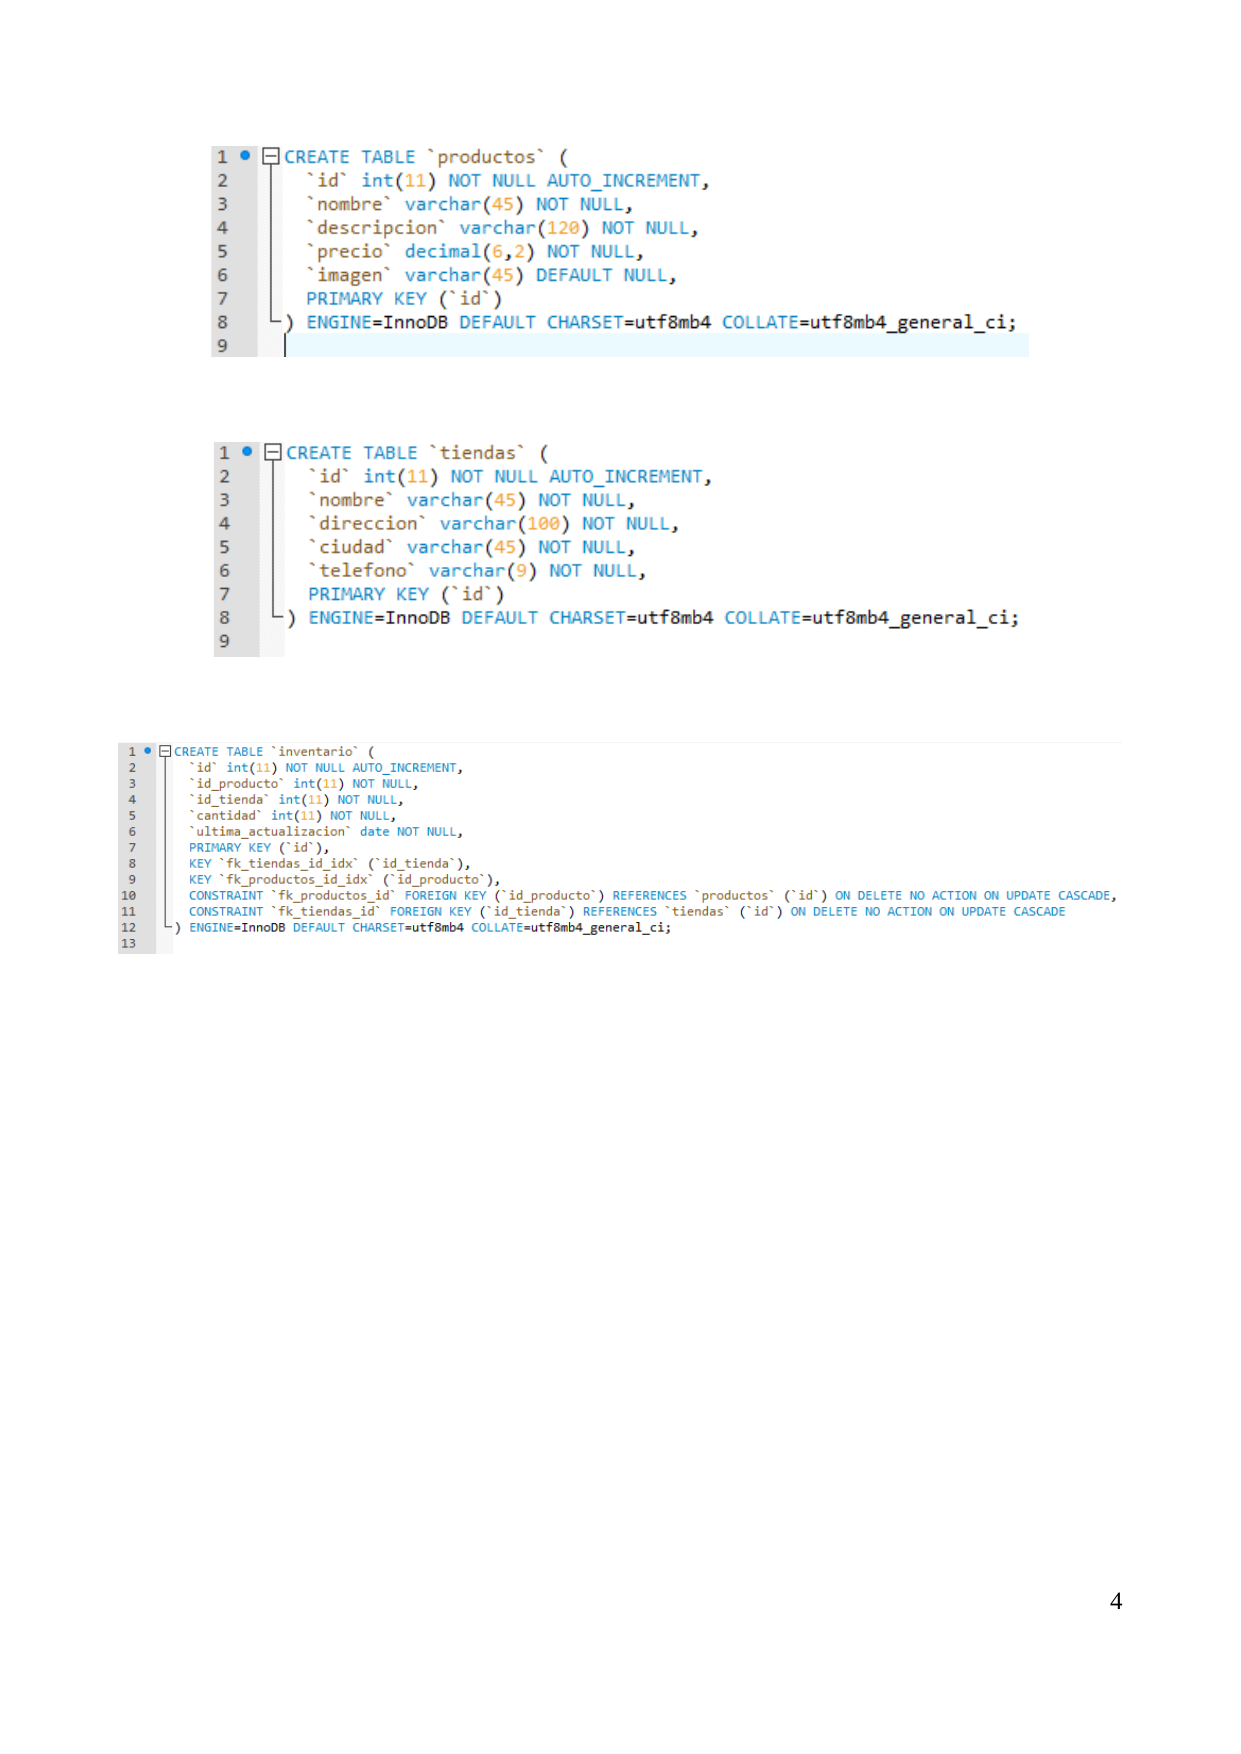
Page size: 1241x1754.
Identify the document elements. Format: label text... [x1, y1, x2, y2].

text 4 [118, 1586, 1122, 1615]
picture [213, 442, 1027, 657]
picture [211, 146, 1029, 357]
picture [118, 742, 1123, 954]
